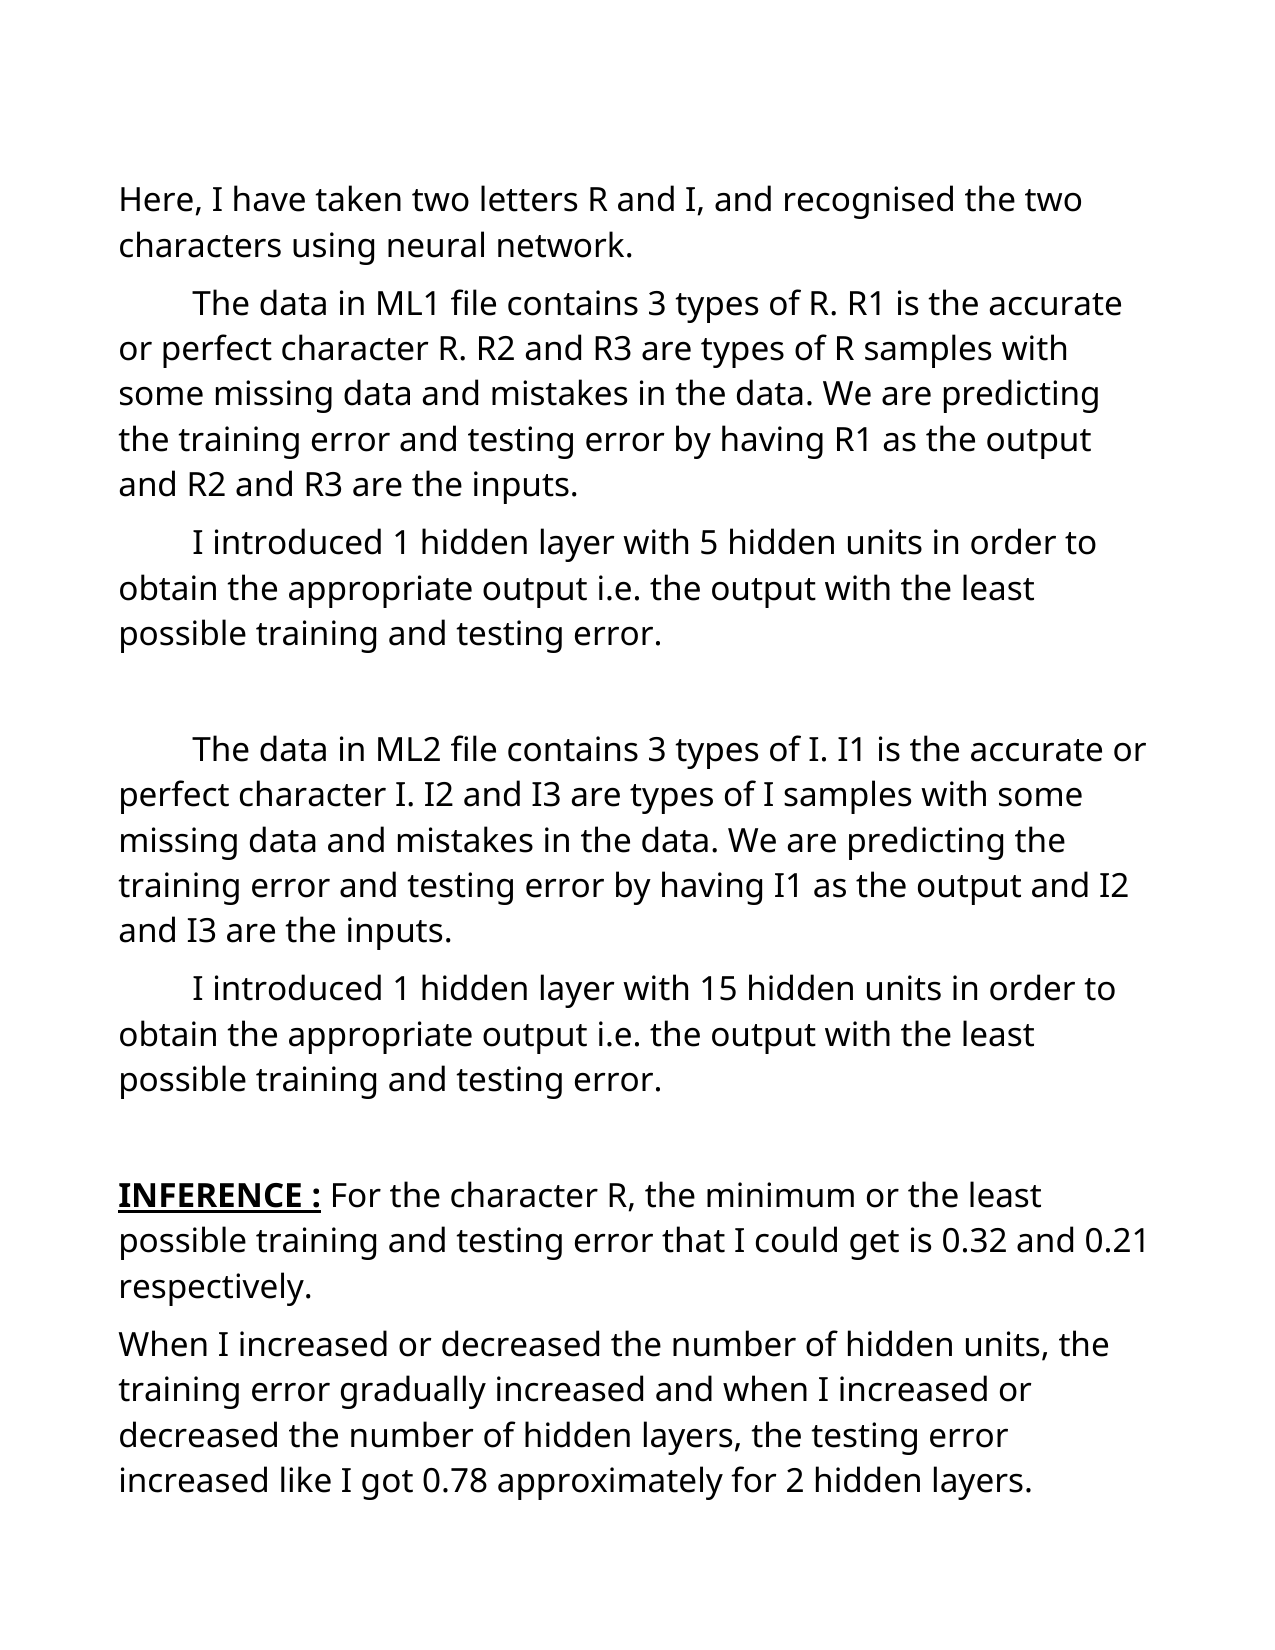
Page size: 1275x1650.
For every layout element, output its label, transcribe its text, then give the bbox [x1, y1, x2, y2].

text INFERENCE : For the character R, the minimum or the least possible training and testing error that I could get is 0.32 and 0.21 respectively. [118, 1172, 1157, 1308]
text The data in ML1 file contains 3 types of R. R1 is the accurate or perfect character R. R2 and R3 are types of R samples with some missing data and mistakes in the data. We are predicting the training error and testing error by having R1 as the output and R2 and R3 are the inputs. [118, 279, 1157, 506]
text I introduced 1 hidden layer with 15 hidden units in order to obtain the appropriate output i.e. the output with the least possible training and testing error. [118, 965, 1157, 1101]
text When I increased or decreased the number of hidden units, the training error gradually increased and when I increased or decreased the number of hidden layers, the testing error increased like I got 0.78 approximately for 2 hidden layers. [118, 1321, 1157, 1502]
text Here, I have taken two letters R and I, and recognised the two characters using neural network. [118, 176, 1157, 267]
text I introduced 1 hidden layer with 5 hidden units in order to obtain the appropriate output i.e. the output with the least possible training and testing error. [118, 519, 1157, 655]
text The data in ML2 file contains 3 types of I. I1 is the accurate or perfect character I. I2 and I3 are types of I samples with some missing data and mistakes in the data. We are predicting the training error and testing error by having I1 as the output and I2 and I3 are the inputs. [118, 726, 1157, 953]
